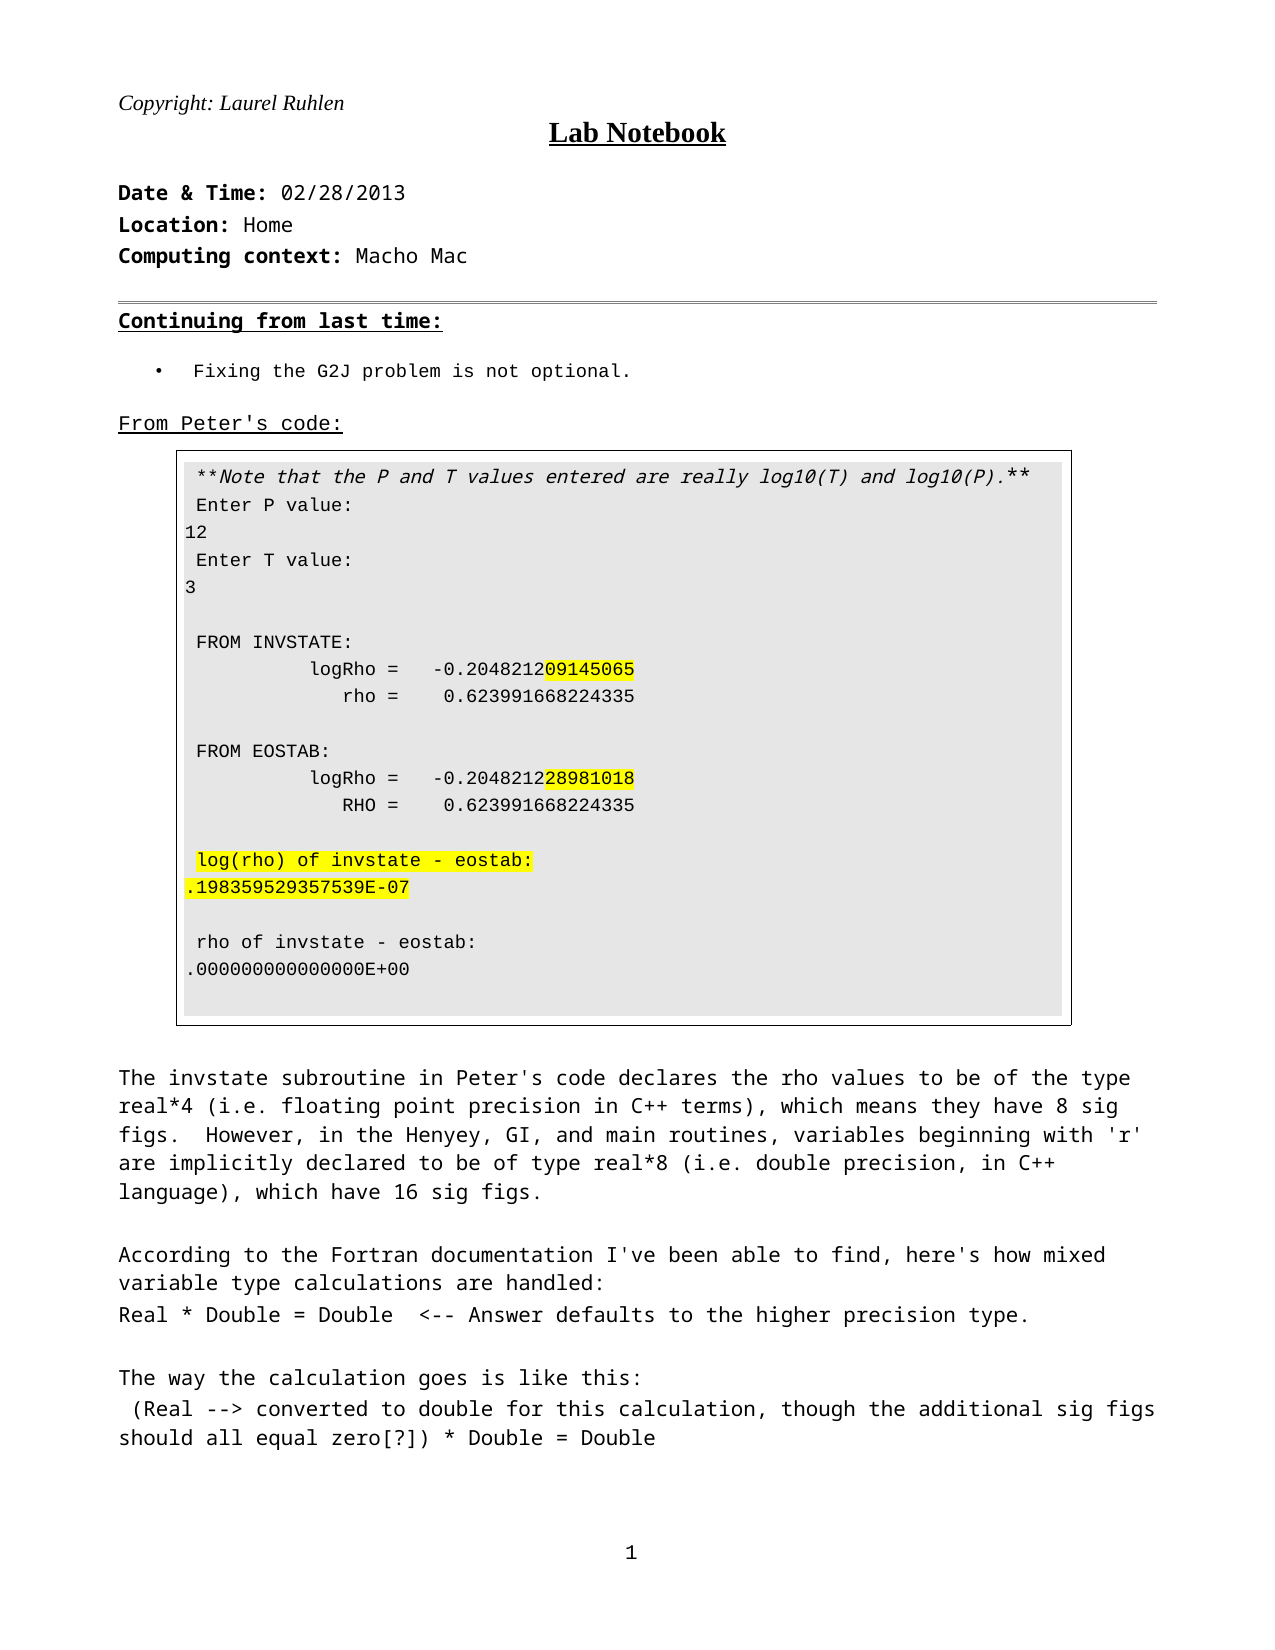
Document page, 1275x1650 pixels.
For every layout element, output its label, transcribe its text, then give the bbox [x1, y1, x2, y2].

text Real * Double = Double <-- Answer defaults to the higher precision type. [118, 1300, 1157, 1328]
text logRho = -0.204821209145065 [184, 660, 1062, 681]
text Date & Time: 02/28/2013 [118, 178, 1157, 207]
text 12 [184, 523, 1062, 544]
list Fixing the G2J problem is not optional. [156, 362, 1157, 383]
text Enter P value: [184, 496, 1062, 517]
text According to the Fortran documentation I've been able to find, here's how mixed variable type calculations are handled: [118, 1240, 1157, 1297]
text logRho = -0.204821228981018 [184, 769, 1062, 790]
text rho of invstate - eostab: [184, 933, 1062, 954]
text 3 [184, 578, 1062, 599]
text The way the calculation goes is like this: [118, 1363, 1157, 1391]
text rho = 0.623991668224335 [184, 687, 1062, 708]
text .000000000000000E+00 [184, 960, 1062, 981]
text Enter T value: [184, 551, 1062, 572]
text The invstate subroutine in Peter's code declares the rho values to be of the type real*4 (i.e. floating point precision in C++ terms), which means they have 8 sig figs. However, in the Henyey, GI, and main routines, variables beginning with 'r' are implicitly declared to be of type real*8 (i.e. double precision, in C++ language), which have 16 sig figs. [118, 1063, 1157, 1205]
text FROM EOSTAB: [184, 742, 1062, 763]
text Continuing from last time: [118, 306, 1157, 335]
text .198359529357539E-07 [184, 878, 1062, 899]
text **Note that the P and T values entered are really log10(T) and log10(P).** [184, 462, 1062, 490]
text From Peter's code: [118, 413, 1157, 437]
text Computing context: Macho Mac [118, 241, 1157, 269]
text log(rho) of invstate - eostab: [184, 851, 1062, 872]
text FROM INVSTATE: [184, 632, 1062, 654]
text (Real --> converted to double for this calculation, though the additional sig figs should all equal zero[?]) * Double = Double [118, 1394, 1157, 1451]
text Location: Home [118, 210, 1157, 238]
text RHO = 0.623991668224335 [184, 796, 1062, 817]
